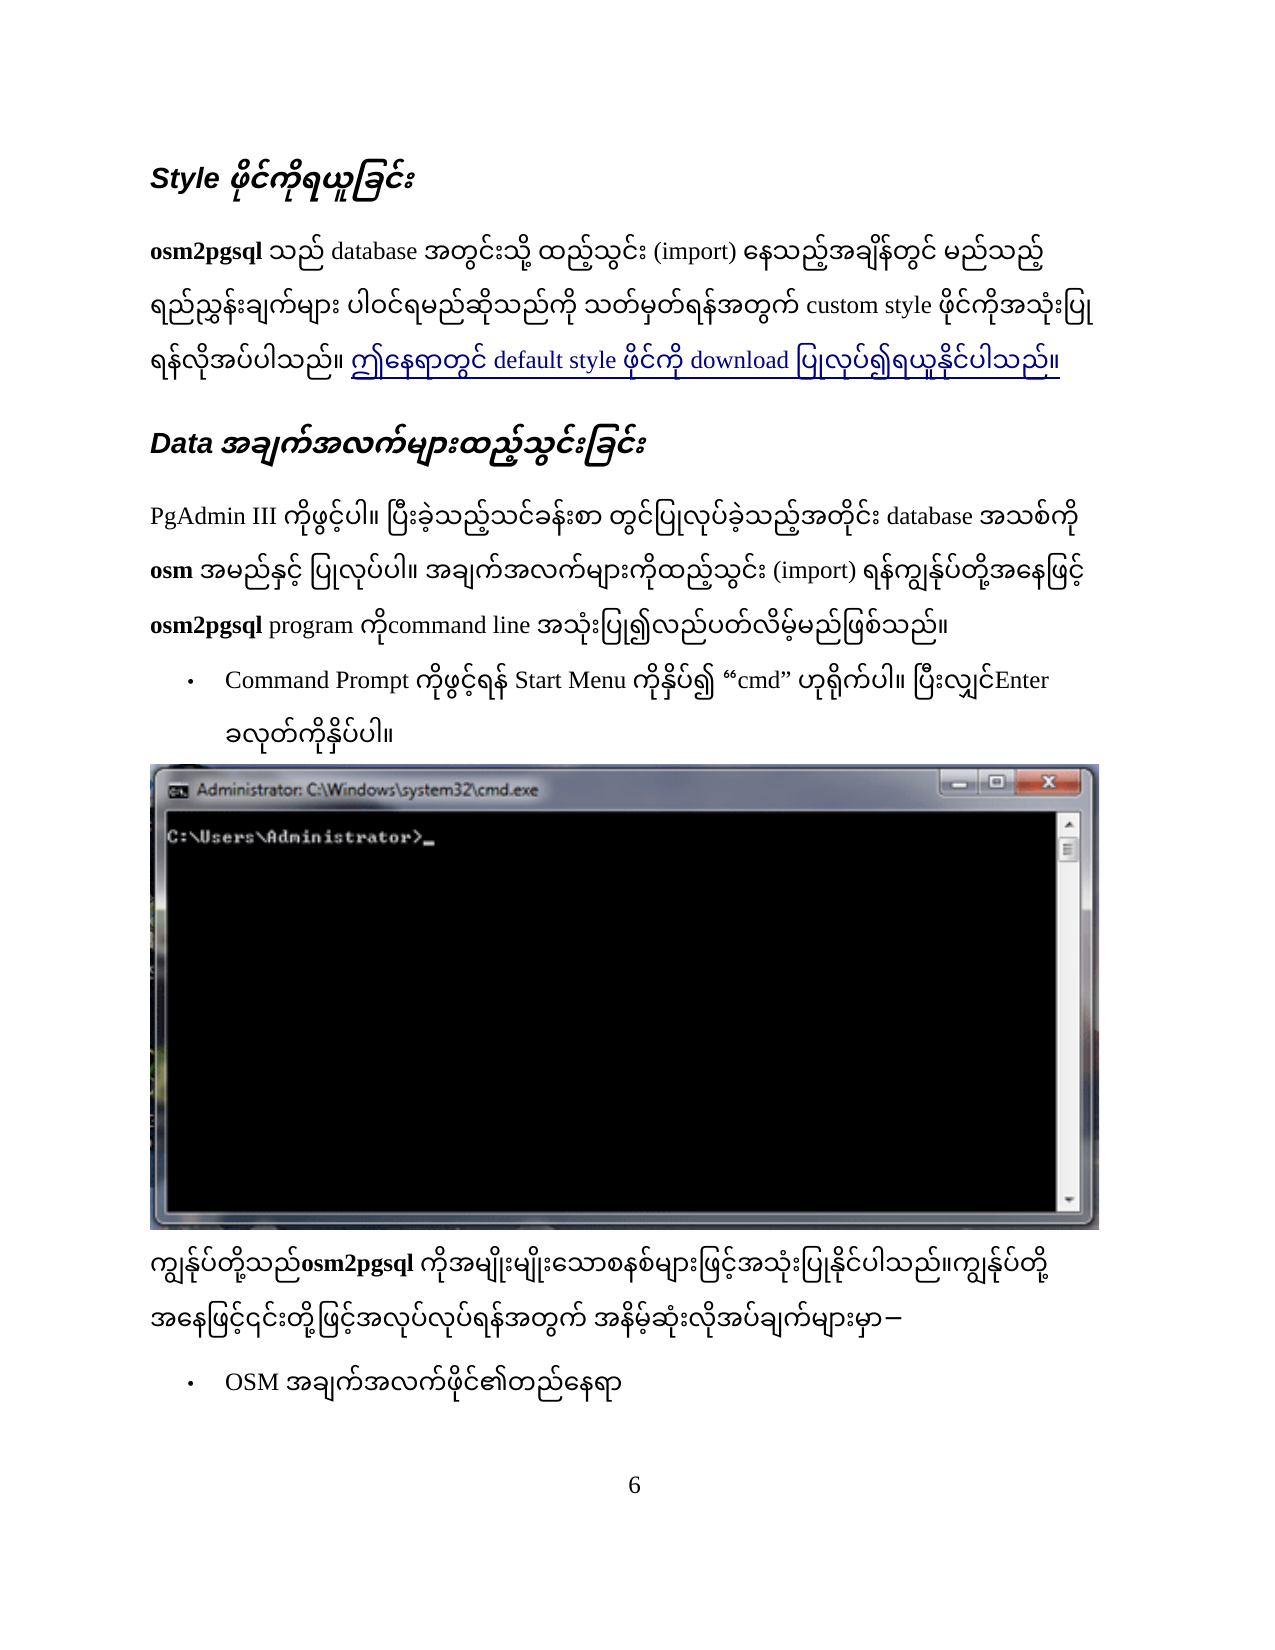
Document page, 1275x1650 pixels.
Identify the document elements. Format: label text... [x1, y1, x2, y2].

text ကျွန်ုပ်တို့သည်osm2pgsql ကိုအမျိုးမျိုးသောစနစ်များဖြင့်အသုံးပြုနိုင်ပါသည်။ကျွန်ုပ်တို့အနေဖြင့်၎င်းတို့ဖြင့်အလုပ်လုပ်ရန်အတွက် အနိမ့်ဆုံးလိုအပ်ချက်များမှာ− [150, 1239, 1125, 1348]
picture [150, 764, 1100, 1230]
text PgAdmin III ကိုဖွင့်ပါ။ ပြီးခဲ့သည့်သင်ခန်းစာ တွင်ပြုလုပ်ခဲ့သည့်အတိုင်း database အသစ်ကို osm အမည်နှင့် ပြုလုပ်ပါ။ အချက်အလက်များကိုထည့်သွင်း (import) ရန်ကျွန်ုပ်တို့အနေဖြင့် osm2pgsql program ကိုcommand line အသုံးပြု၍လည်ပတ်လိမ့်မည်ဖြစ်သည်။ [150, 491, 1125, 655]
subtitle Style ဖိုင်ကိုရယူခြင်း [150, 150, 1125, 214]
subtitle Dataအချက်အလက်များထည့်သွင်းခြင်း [150, 415, 1125, 479]
list Command Prompt ကိုဖွင့်ရန် Start Menu ကိုနှိပ်၍ “cmd” ဟုရိုက်ပါ။ ပြီးလျှင်Enter ခလုတ်ကိုနှိပ်ပါ။ [187, 655, 1125, 764]
list OSM အချက်အလက်ဖိုင်၏တည်နေရာ [187, 1357, 1125, 1411]
text osm2pgsql သည် database အတွင်းသို့ ထည့်သွင်း (import) နေသည့်အချိန်တွင် မည်သည့်ရည်ညွှန်းချက်များ ပါဝင်ရမည်ဆိုသည်ကို သတ်မှတ်ရန်အတွက် custom style ဖိုင်ကိုအသုံးပြုရန်လိုအပ်ပါသည်။ ဤနေရာတွင် default style ဖိုင်ကို download ပြုလုပ်၍ရယူနိုင်ပါသည်။ [150, 226, 1125, 390]
